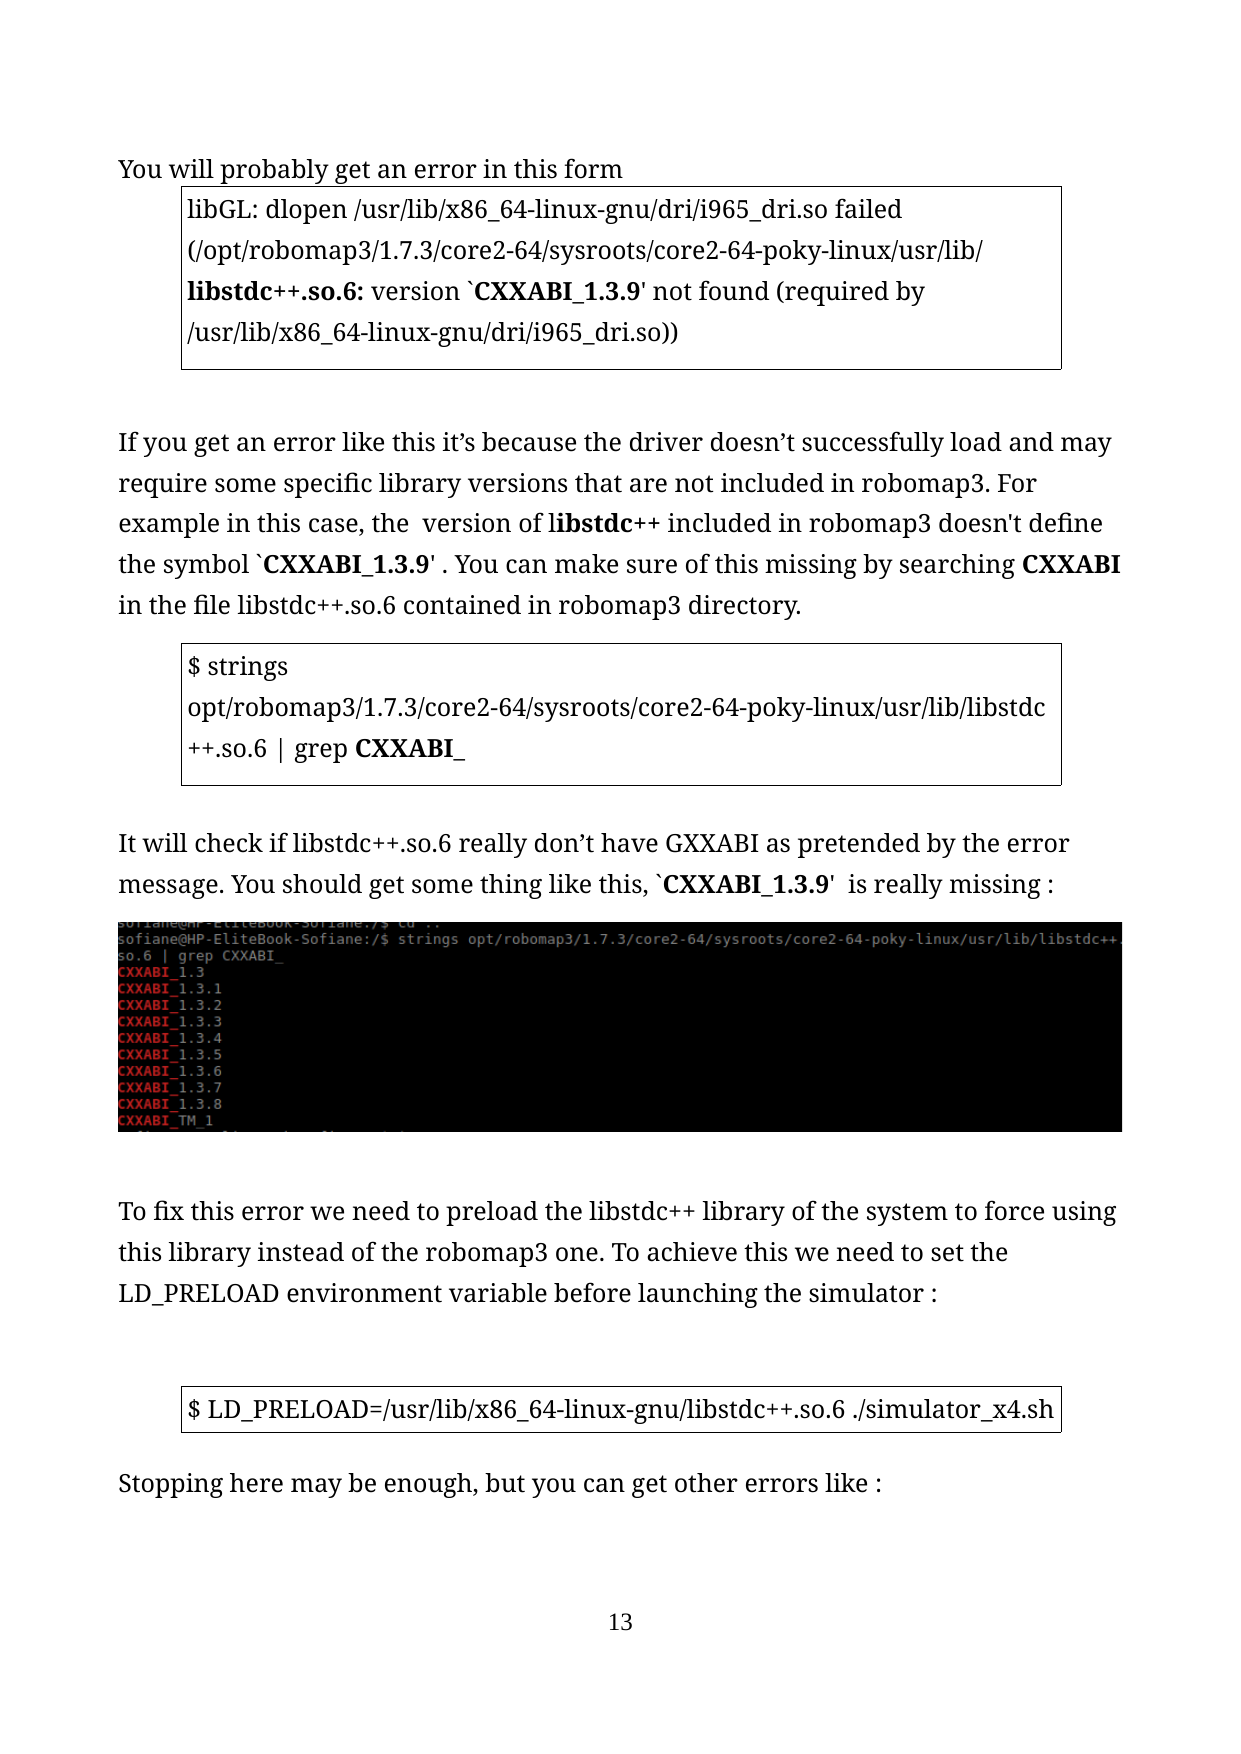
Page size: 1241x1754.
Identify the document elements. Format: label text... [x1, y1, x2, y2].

text If you get an error like this it’s because the driver doesn’t successfully load and may require some specific library versions that are not included in robomap3. For example in this case, the version of libstdc++ included in robomap3 doesn't define the symbol `CXXABI_1.3.9' . You can make sure of this missing by searching CXXABI in the file libstdc++.so.6 contained in robomap3 directory. [118, 424, 1122, 622]
table_header $ strings opt/robomap3/1.7.3/core2-64/sysroots/core2-64-poky-linux/usr/lib/libstdc++.so.6 | grep CXXABI_ [182, 644, 1061, 785]
text It will check if libstdc++.so.6 really don’t have GXXABI as pretended by the error message. You should get some thing like this, `CXXABI_1.3.9' is really missing : [118, 785, 1122, 901]
table_header libGL: dlopen /usr/lib/x86_64-linux-gnu/dri/i965_dri.so failed (/opt/robomap3/1.7.3/core2-64/sysroots/core2-64-poky-linux/usr/lib/libstdc++.so.6: version `CXXABI_1.3.9' not found (required by /usr/lib/x86_64-linux-gnu/dri/i965_dri.so)) [182, 187, 1061, 369]
picture [118, 922, 1123, 1132]
text To fix this error we need to preload the libstdc++ library of the system to force using this library instead of the robomap3 one. To achieve this we need to set the LD_PRELOAD environment variable before launching the simulator : [118, 1194, 1122, 1309]
text Stopping here may be enough, but you can get other errors like : [118, 1466, 1122, 1500]
table_header $ LD_PRELOAD=/usr/lib/x86_64-linux-gnu/libstdc++.so.6 ./simulator_x4.sh [182, 1387, 1061, 1432]
text You will probably get an error in this form [118, 152, 1122, 186]
